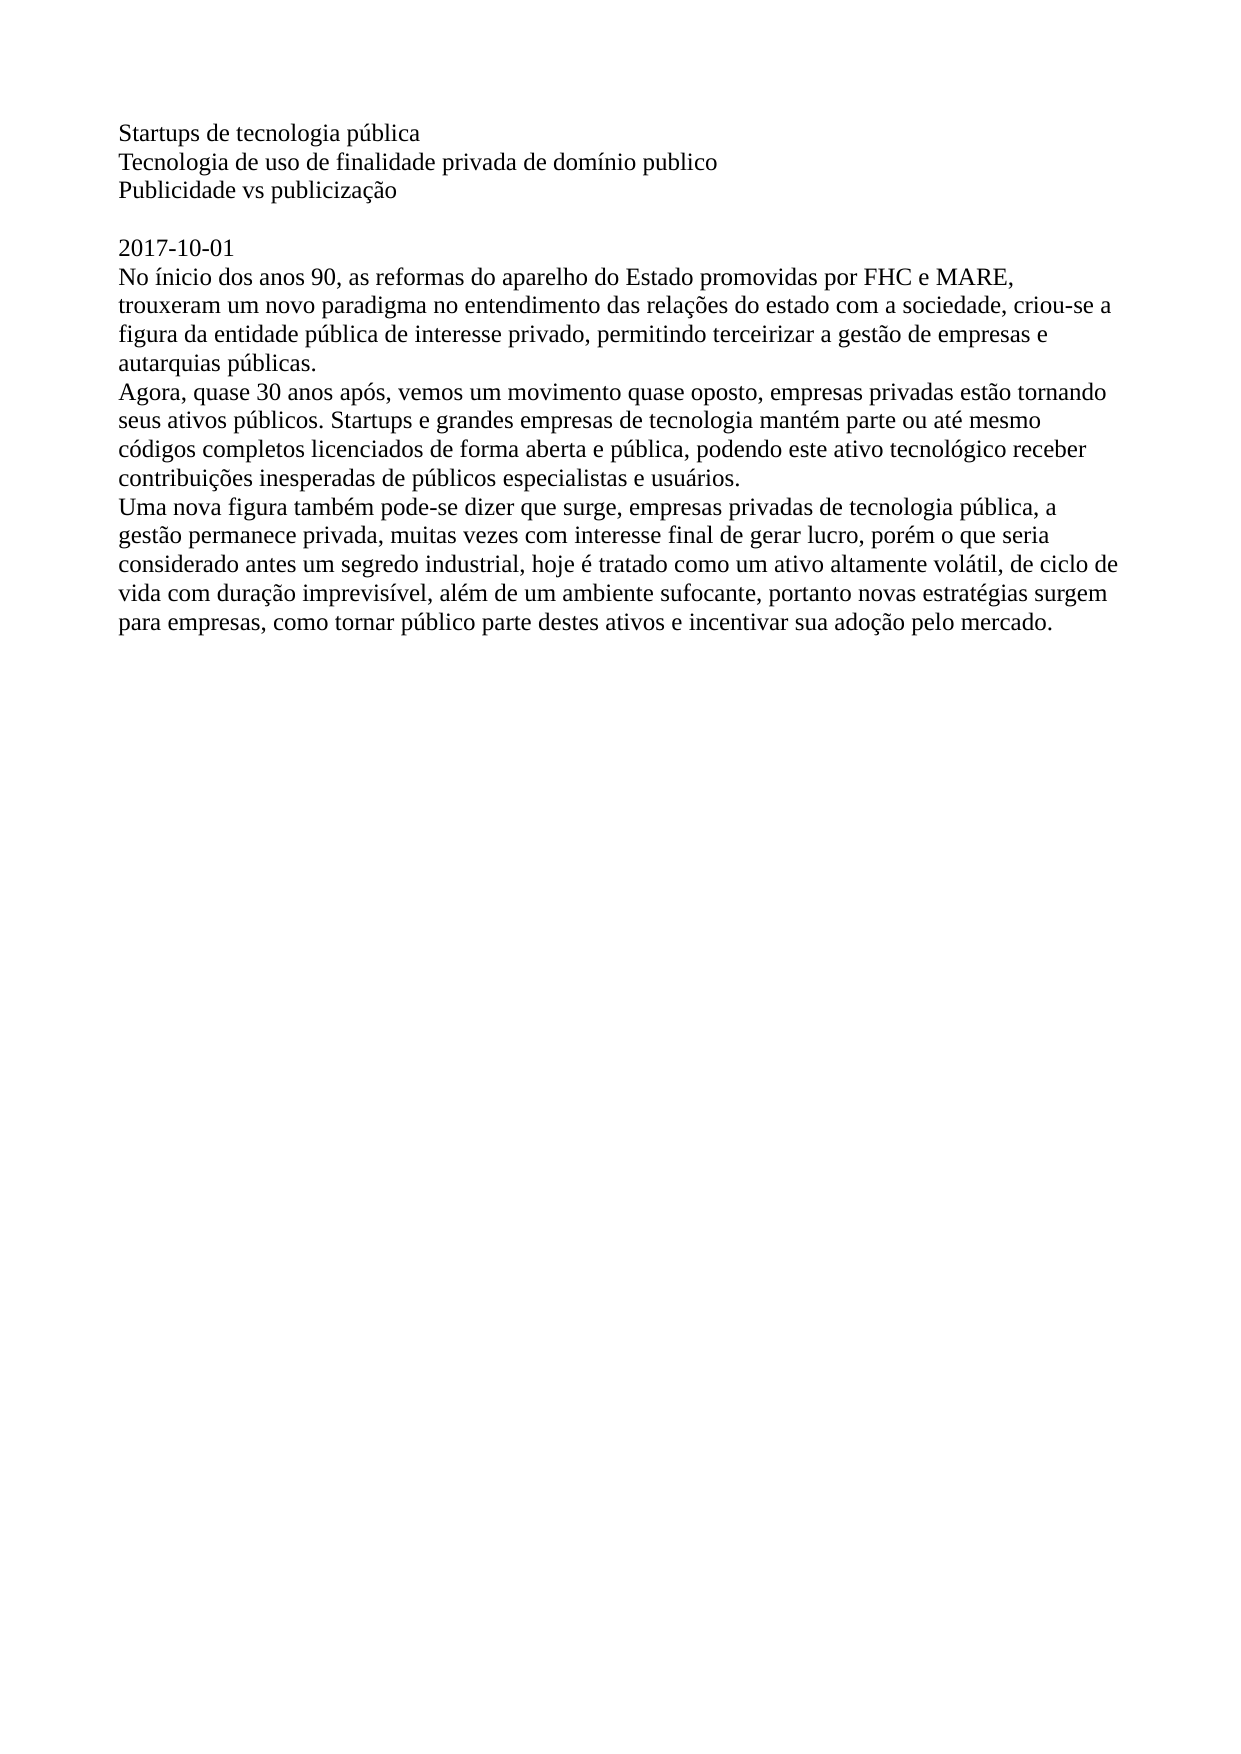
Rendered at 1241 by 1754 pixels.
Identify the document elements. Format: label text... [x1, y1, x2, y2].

text Uma nova figura também pode-se dizer que surge, empresas privadas de tecnologia pública, a gestão permanece privada, muitas vezes com interesse final de gerar lucro, porém o que seria considerado antes um segredo industrial, hoje é tratado como um ativo altamente volátil, de ciclo de vida com duração imprevisível, além de um ambiente sufocante, portanto novas estratégias surgem para empresas, como tornar público parte destes ativos e incentivar sua adoção pelo mercado. [118, 492, 1122, 636]
text No ínicio dos anos 90, as reformas do aparelho do Estado promovidas por FHC e MARE, trouxeram um novo paradigma no entendimento das relações do estado com a sociedade, criou-se a figura da entidade pública de interesse privado, permitindo terceirizar a gestão de empresas e autarquias públicas. [118, 262, 1122, 377]
text Agora, quase 30 anos após, vemos um movimento quase oposto, empresas privadas estão tornando seus ativos públicos. Startups e grandes empresas de tecnologia mantém parte ou até mesmo códigos completos licenciados de forma aberta e pública, podendo este ativo tecnológico receber contribuições inesperadas de públicos especialistas e usuários. [118, 377, 1122, 492]
text Tecnologia de uso de finalidade privada de domínio publico [118, 147, 1122, 176]
text Startups de tecnologia pública [118, 118, 1122, 147]
text Publicidade vs publicização [118, 176, 1122, 204]
text 2017-10-01 [118, 233, 1122, 262]
